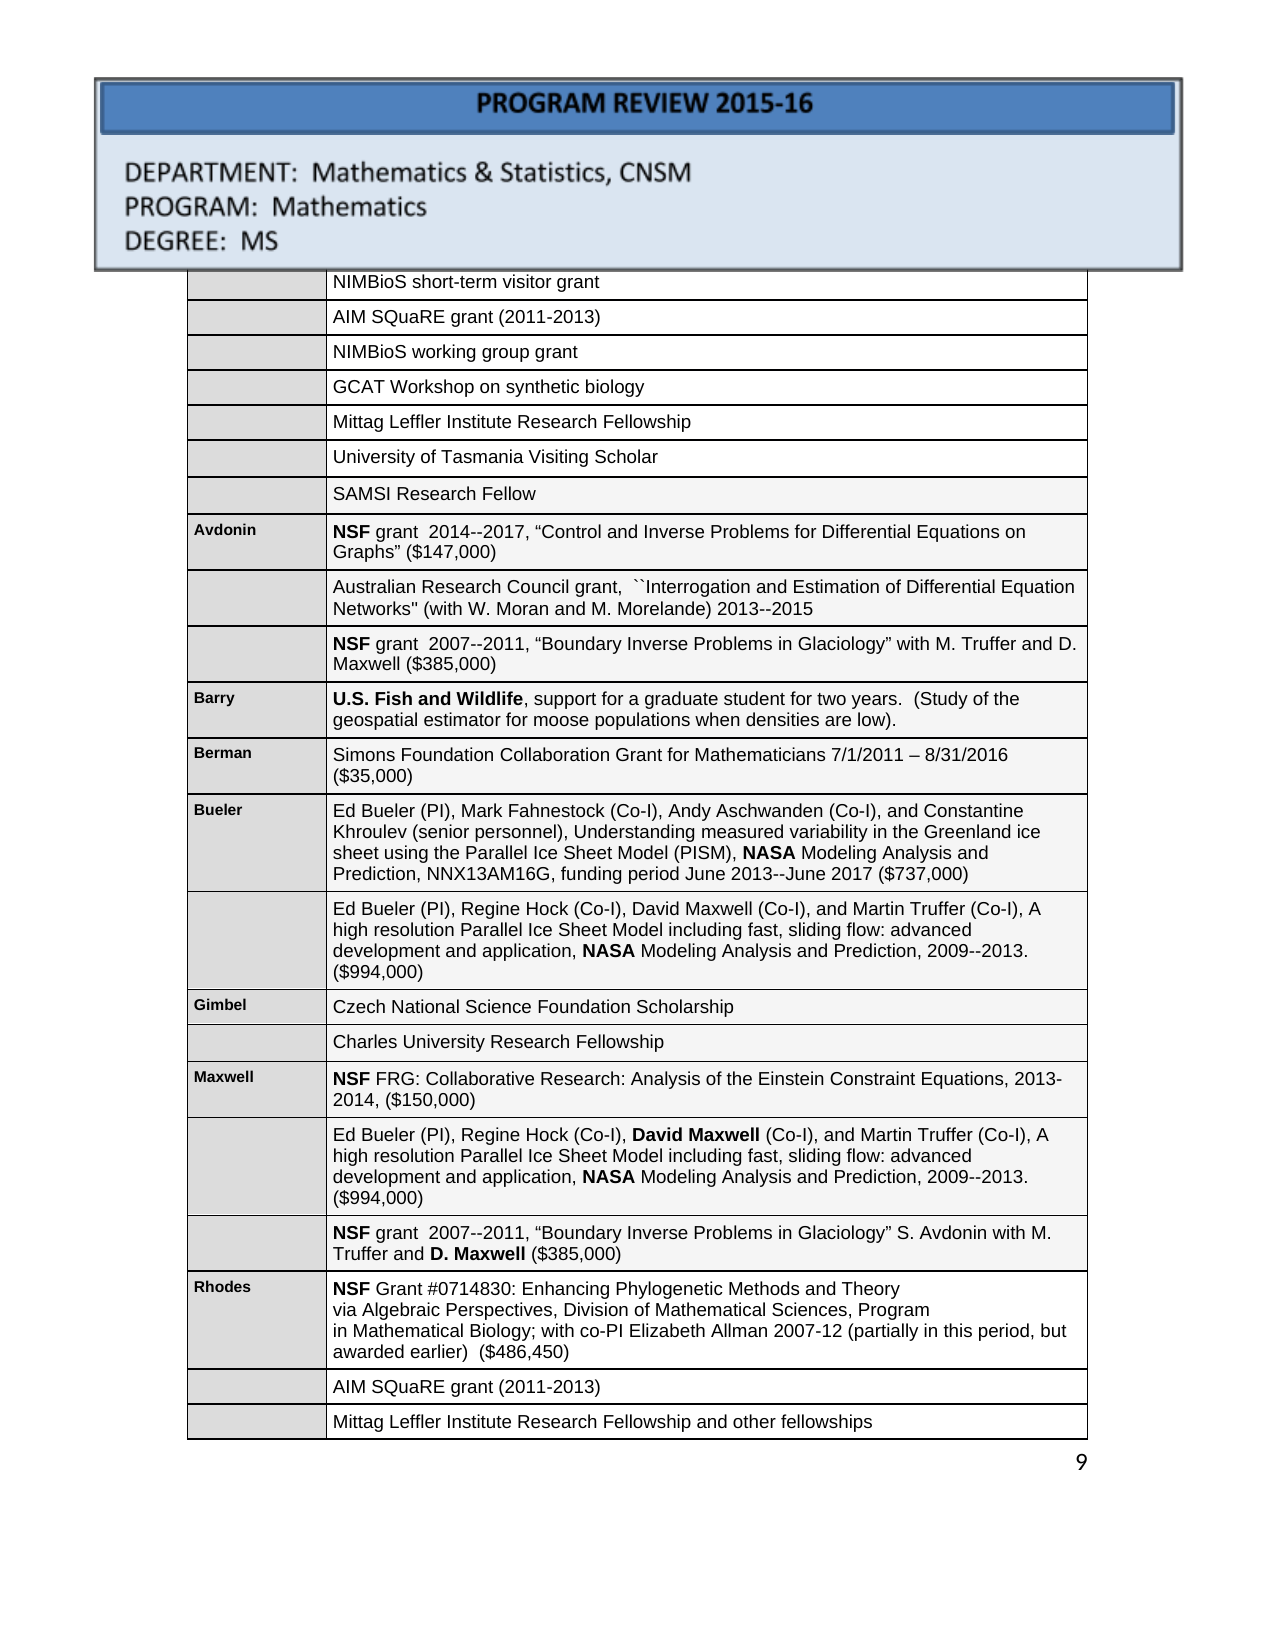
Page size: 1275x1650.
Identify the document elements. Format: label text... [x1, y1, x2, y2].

table_cell Barry [188, 683, 326, 737]
table_cell Charles University Research Fellowship [327, 1025, 1087, 1061]
table_cell University of Tasmania Visiting Scholar [327, 441, 1087, 476]
table_cell Maxwell [188, 1062, 326, 1117]
table_cell AIM SQuaRE grant (2011-2013) [327, 301, 1087, 334]
table_cell [188, 1370, 326, 1403]
picture [93, 77, 1184, 272]
table_cell NIMBioS short-term visitor grant [327, 272, 1087, 299]
table_cell Mittag Leffler Institute Research Fellowship and other fellowships [327, 1405, 1087, 1438]
table_cell [188, 1025, 326, 1061]
table_cell [188, 1405, 326, 1438]
table_cell [188, 336, 326, 369]
table_cell NSF grant 2007--2011, “Boundary Inverse Problems in Glaciology” S. Avdonin with M. Truffer and D. Maxwell ($385,000) [327, 1216, 1087, 1270]
table_cell Bueler [188, 795, 326, 891]
table_cell Berman [188, 739, 326, 793]
table_cell NSF FRG: Collaborative Research: Analysis of the Einstein Constraint Equations, 2013-2014, ($150,000) [327, 1062, 1087, 1117]
table_cell [188, 1216, 326, 1270]
table_cell NIMBioS working group grant [327, 336, 1087, 369]
table_cell NSF grant 2007--2011, “Boundary Inverse Problems in Glaciology” with M. Truffer and D. Maxwell ($385,000) [327, 627, 1087, 681]
table_cell [188, 571, 326, 625]
table_cell SAMSI Research Fellow [327, 478, 1087, 513]
table_cell [188, 406, 326, 439]
table_cell [188, 478, 326, 513]
table_cell [188, 371, 326, 404]
table_cell Ed Bueler (PI), Regine Hock (Co-I), David Maxwell (Co-I), and Martin Truffer (Co-I), A high resolution Parallel Ice Sheet Model including fast, sliding flow: advanced development and application, NASA Modeling Analysis and Prediction, 2009--2013. ($994,000) [327, 1118, 1087, 1214]
table_cell Simons Foundation Collaboration Grant for Mathematicians 7/1/2011 – 8/31/2016 ($35,000) [327, 739, 1087, 793]
table_cell NSF grant 2014--2017, “Control and Inverse Problems for Differential Equations on Graphs” ($147,000) [327, 515, 1087, 569]
table_cell NSF Grant #0714830: Enhancing Phylogenetic Methods and Theory via Algebraic Perspectives, Division of Mathematical Sciences, Program in Mathematical Biology; with co-PI Elizabeth Allman 2007-12 (partially in this period, but awarded earlier) ($486,450) [327, 1272, 1087, 1368]
table_cell AIM SQuaRE grant (2011-2013) [327, 1370, 1087, 1403]
table_cell [188, 301, 326, 334]
table_cell [188, 892, 326, 988]
table_cell U.S. Fish and Wildlife, support for a graduate student for two years. (Study of the geospatial estimator for moose populations when densities are low). [327, 683, 1087, 737]
table_cell [188, 441, 326, 476]
table_cell Ed Bueler (PI), Regine Hock (Co-I), David Maxwell (Co-I), and Martin Truffer (Co-I), A high resolution Parallel Ice Sheet Model including fast, sliding flow: advanced development and application, NASA Modeling Analysis and Prediction, 2009--2013. ($994,000) [327, 892, 1087, 988]
table_cell [188, 627, 326, 681]
table_cell Avdonin [188, 515, 326, 569]
table_cell GCAT Workshop on synthetic biology [327, 371, 1087, 404]
table_cell Ed Bueler (PI), Mark Fahnestock (Co-I), Andy Aschwanden (Co-I), and Constantine Khroulev (senior personnel), Understanding measured variability in the Greenland ice sheet using the Parallel Ice Sheet Model (PISM), NASA Modeling Analysis and Prediction, NNX13AM16G, funding period June 2013--June 2017 ($737,000) [327, 795, 1087, 891]
table_cell Mittag Leffler Institute Research Fellowship [327, 406, 1087, 439]
table_cell [188, 1118, 326, 1214]
table_cell Czech National Science Foundation Scholarship [327, 990, 1087, 1023]
table_cell Australian Research Council grant, ``Interrogation and Estimation of Differential Equation Networks'' (with W. Moran and M. Morelande) 2013--2015 [327, 571, 1087, 625]
table_cell Gimbel [188, 990, 326, 1023]
table_cell [188, 272, 326, 299]
table_cell Rhodes [188, 1272, 326, 1368]
